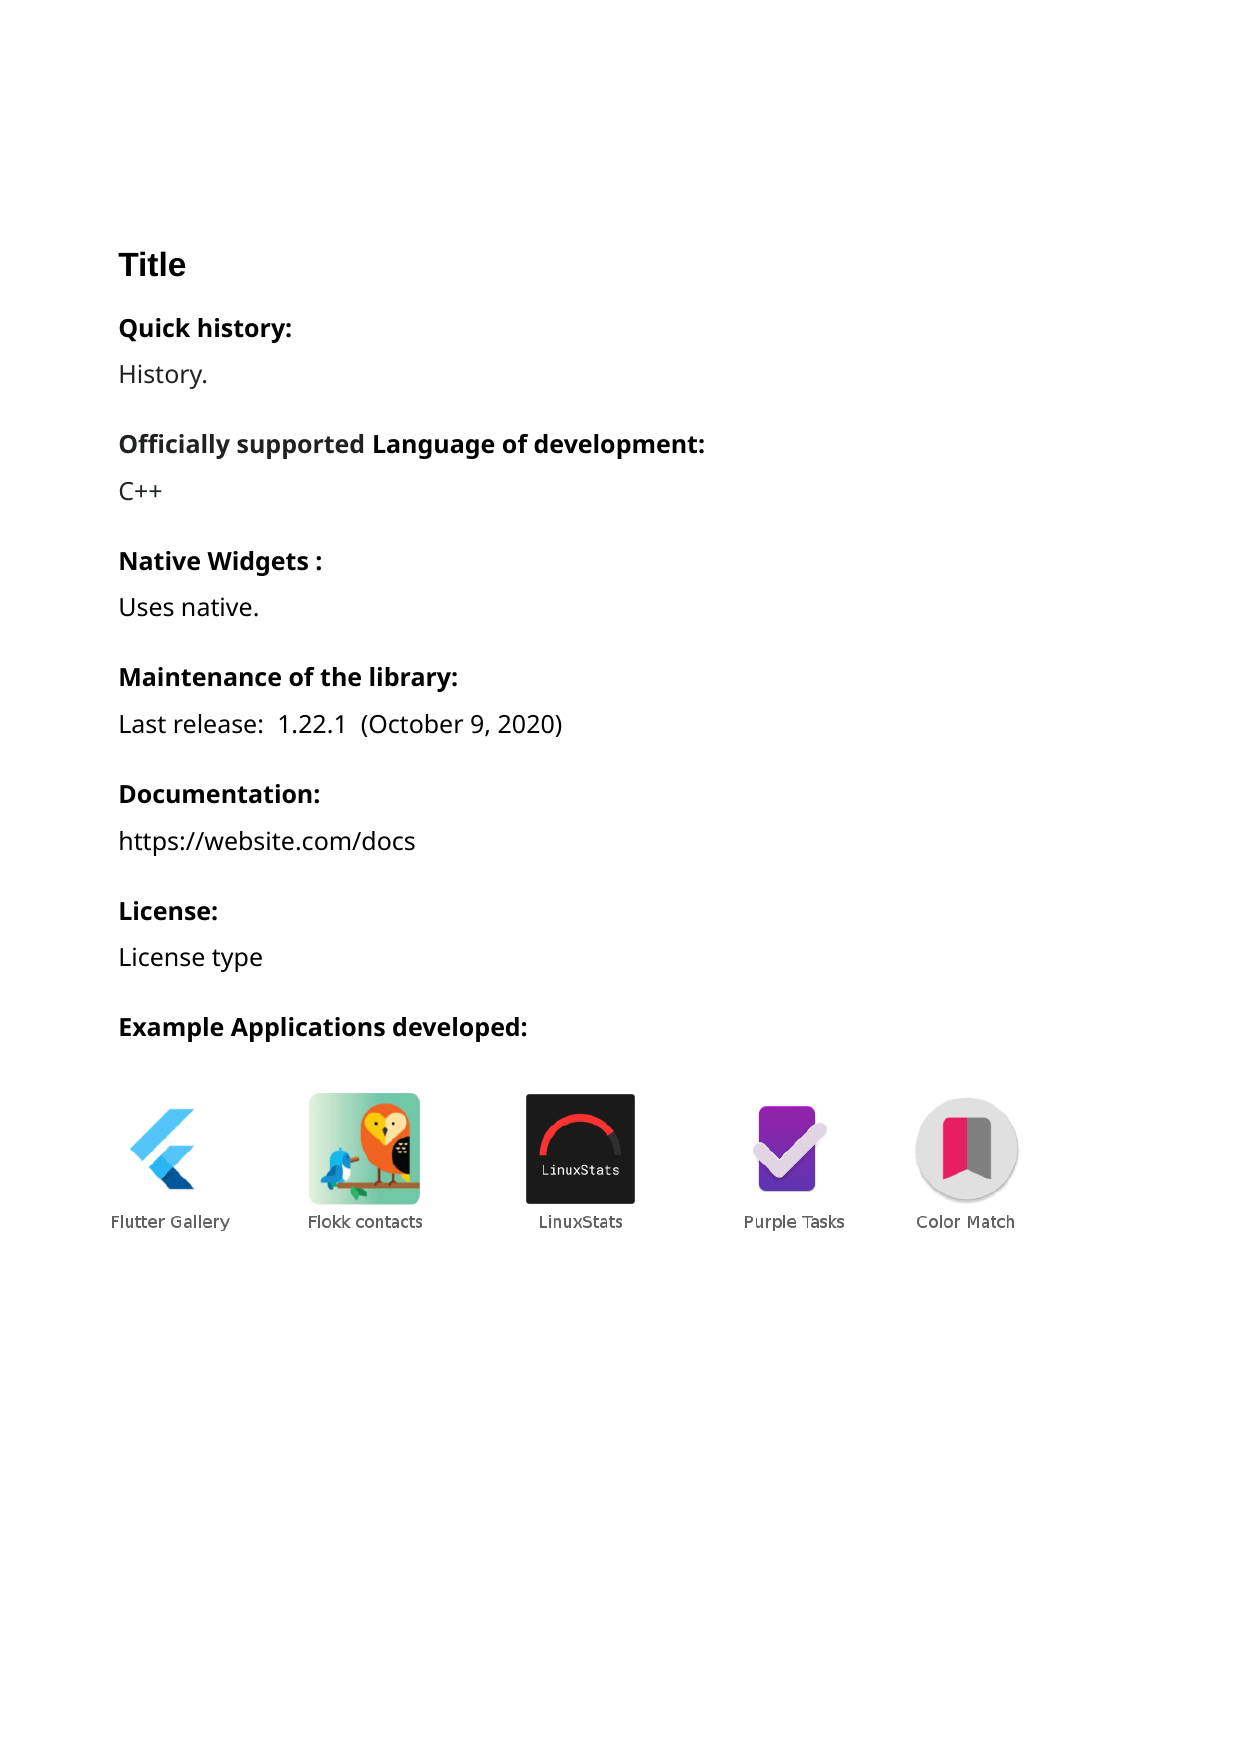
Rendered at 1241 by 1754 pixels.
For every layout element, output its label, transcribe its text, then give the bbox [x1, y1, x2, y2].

text History. [118, 357, 1122, 391]
subtitle Documentation: [118, 777, 1122, 811]
text License type [118, 940, 1122, 974]
text https://website.com/docs [118, 823, 1122, 857]
text C++ [118, 473, 1122, 507]
text Uses native. [118, 590, 1122, 624]
subtitle Example Applications developed: [118, 1010, 1122, 1044]
text Last release: 1.22.1 (October 9, 2020) [118, 707, 1122, 741]
picture [66, 1073, 1070, 1257]
subtitle Title [118, 244, 1122, 283]
subtitle Maintenance of the library: [118, 660, 1122, 694]
subtitle License: [118, 893, 1122, 927]
subtitle Officially supported Language of development: [118, 427, 1122, 461]
subtitle Native Widgets : [118, 543, 1122, 577]
subtitle Quick history: [118, 310, 1122, 344]
